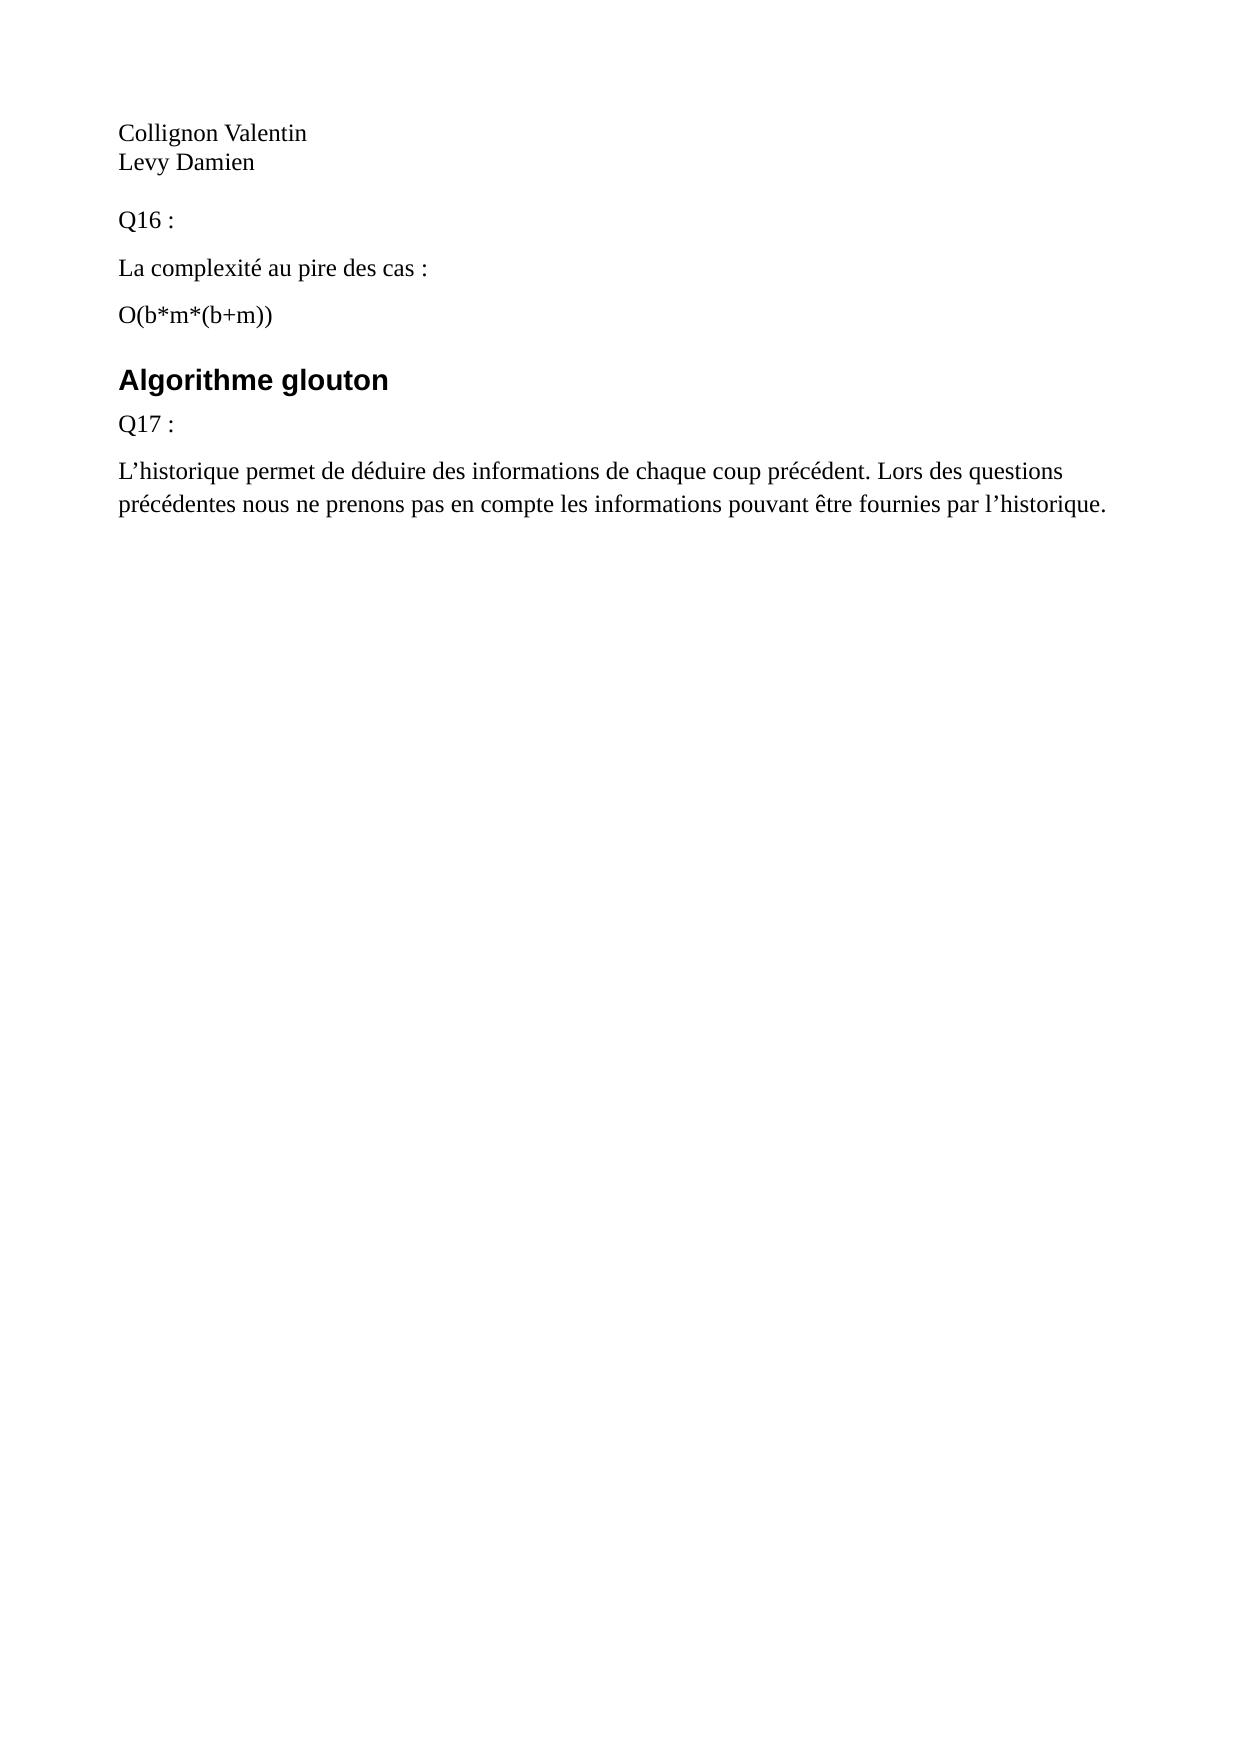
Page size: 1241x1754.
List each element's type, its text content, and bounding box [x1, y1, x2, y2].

text Q17 : [118, 409, 1122, 437]
text O(b*m*(b+m)) [118, 300, 1122, 329]
subtitle Algorithme glouton [118, 362, 1122, 396]
text L’historique permet de déduire des informations de chaque coup précédent. Lors des questions précédentes nous ne prenons pas en compte les informations pouvant être fournies par l’historique. [118, 456, 1122, 518]
text Q16 : [118, 205, 1122, 234]
text La complexité au pire des cas : [118, 253, 1122, 281]
